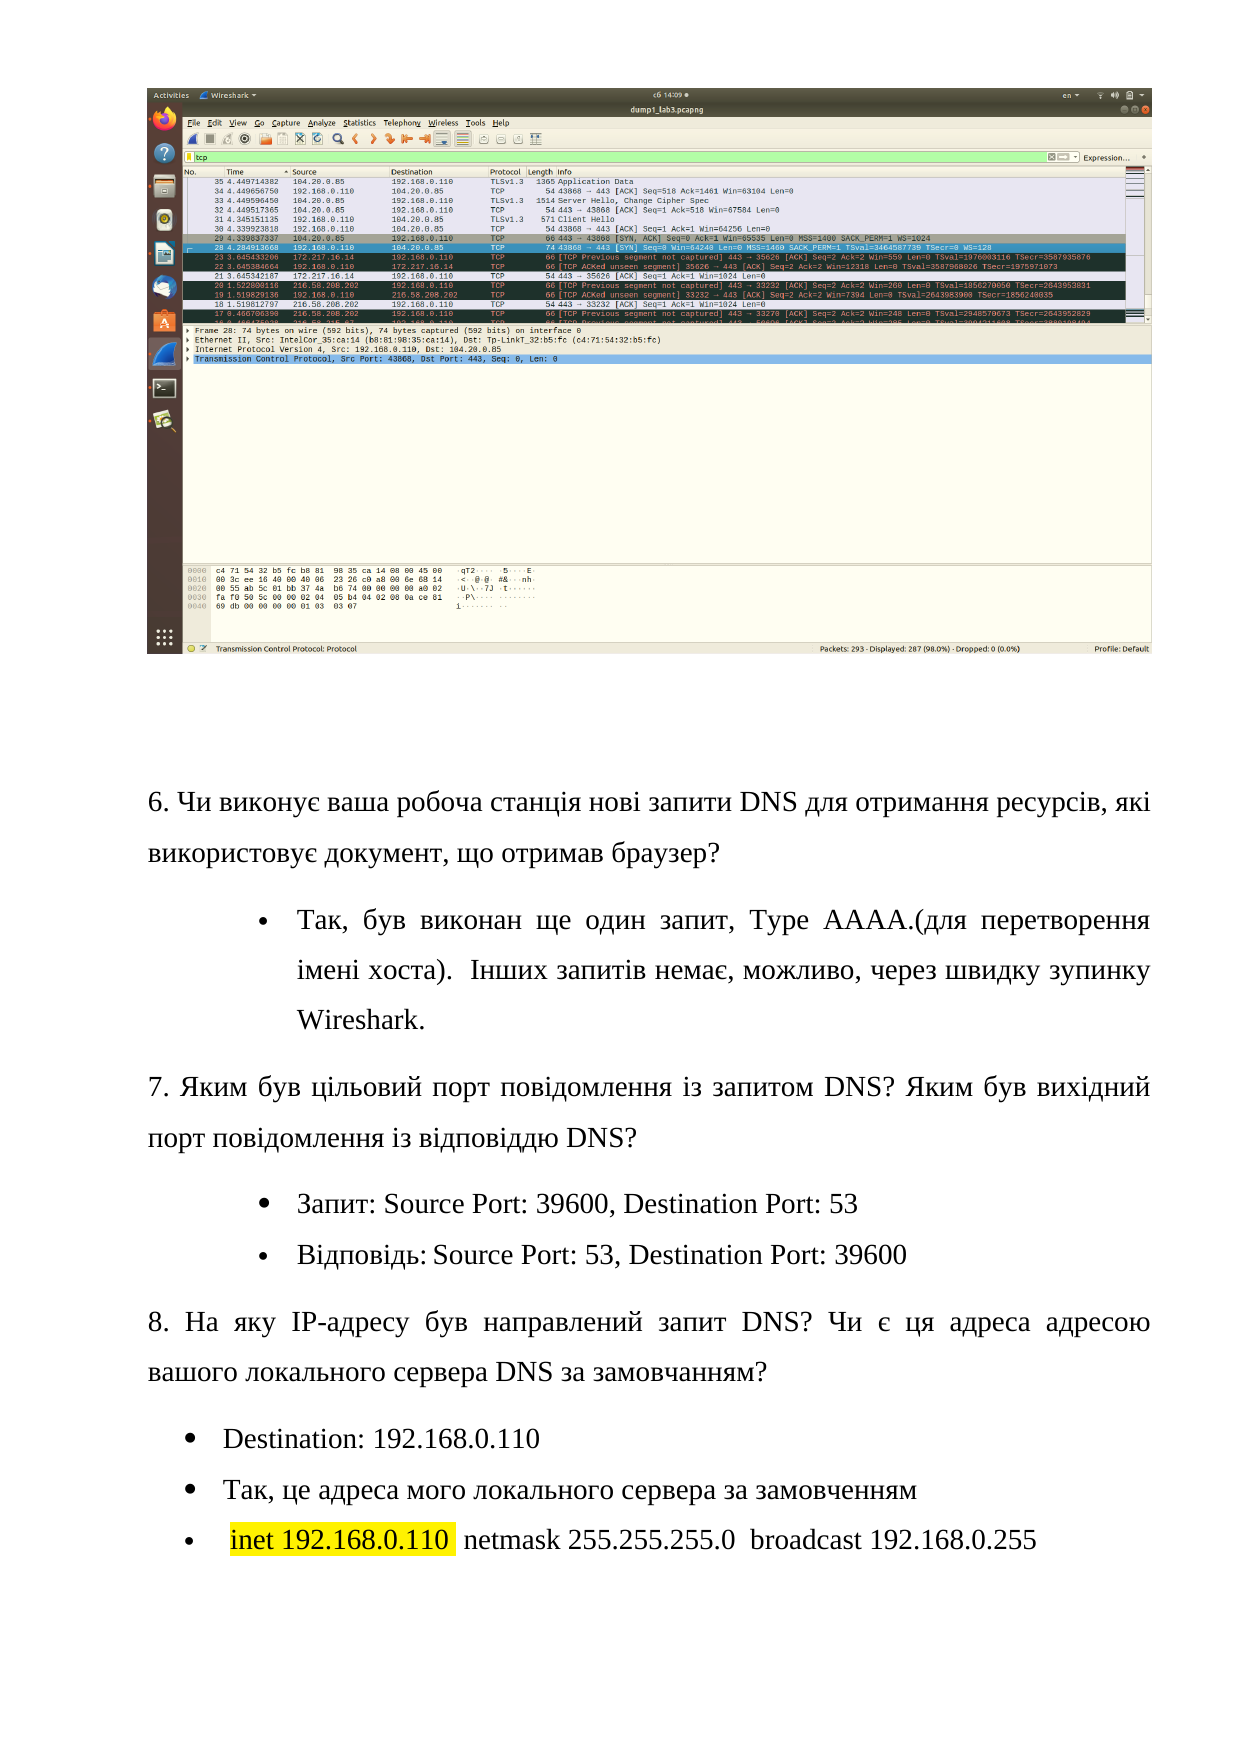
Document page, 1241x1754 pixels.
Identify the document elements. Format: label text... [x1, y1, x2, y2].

text 6. Чи виконує ваша робоча станція нові запити DNS для отримання ресурсів, які використовує документ, що отримав браузер? [148, 784, 1152, 868]
list inet 192.168.0.110 netmask 255.255.255.0 broadcast 192.168.0.255 [185, 1522, 1152, 1556]
text 7. Яким був цільовий порт повідомлення із запитом DNS? Яким був вихідний порт повідомлення із відповіддю DNS? [148, 1069, 1152, 1153]
list Так, був виконан ще один запит, Type AAAA.(для перетворення імені хоста). Інших запитів немає, можливо, через швидку зупинку Wireshark. [259, 902, 1152, 1036]
list Так, це адреса мого локального сервера за замовченням [185, 1472, 1152, 1505]
list Запит: Source Port: 39600, Destination Port: 53 [259, 1187, 1152, 1220]
list Відповідь: Source Port: 53, Destination Port: 39600 [259, 1237, 1152, 1271]
list Destination: 192.168.0.110 [185, 1421, 1152, 1455]
text 8. На яку IP-адресу був направлений запит DNS? Чи є ця адреса адресою вашого локального сервера DNS за замовчанням? [148, 1304, 1152, 1388]
picture [147, 88, 1152, 654]
